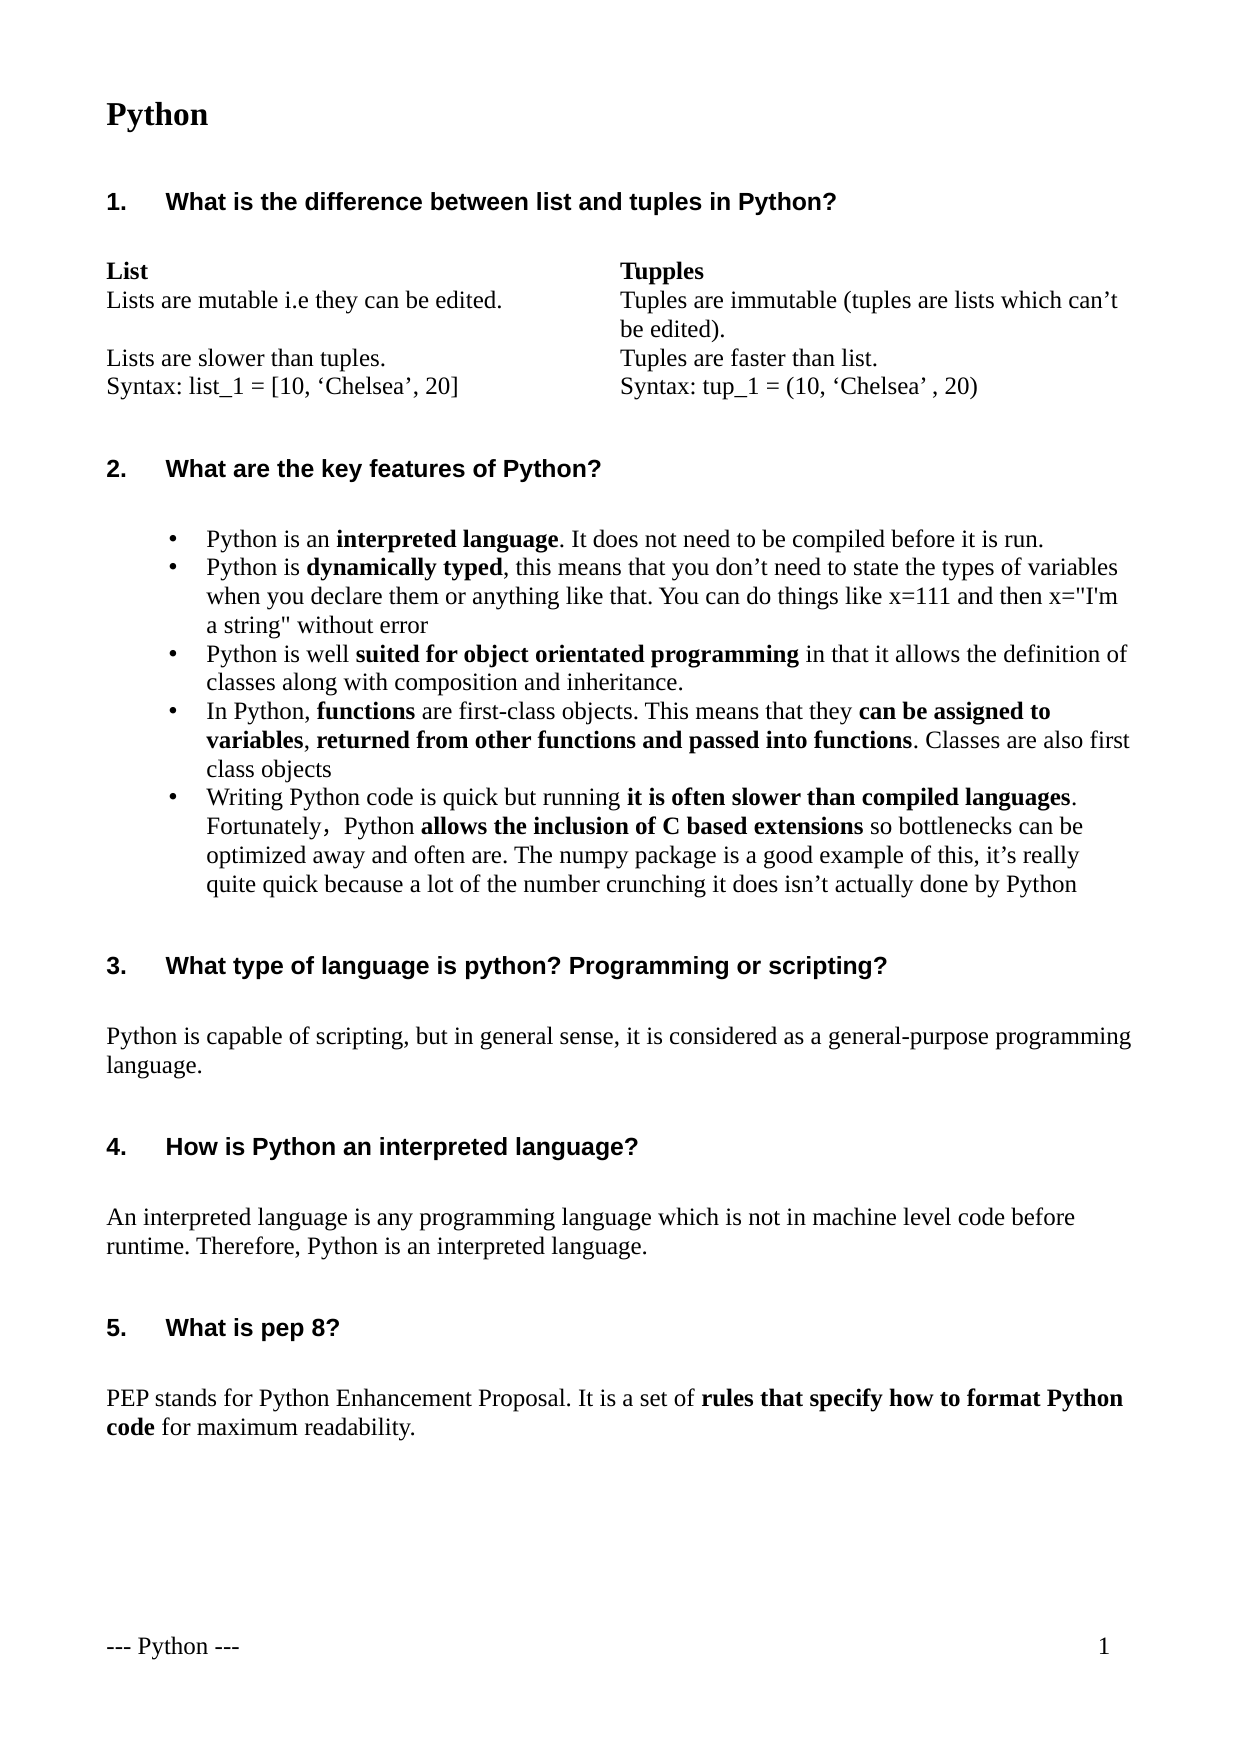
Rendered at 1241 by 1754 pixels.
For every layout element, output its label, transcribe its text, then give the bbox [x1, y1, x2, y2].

text Python is capable of scripting, but in general sense, it is considered as a general-purpose programming language. [106, 1021, 1134, 1078]
list Python is dynamically typed, this means that you don’t need to state the types of variables when you declare them or anything like that. You can do things like x=111 and then x="I'm a string" without error [169, 552, 1134, 639]
table_cell Lists are slower than tuples. [106, 343, 620, 371]
table_cell Tuples are faster than list. [620, 343, 1134, 371]
table_cell Syntax: tup_1 = (10, ‘Chelsea’ , 20) [620, 371, 1134, 400]
table_cell Lists are mutable i.e they can be edited. [106, 285, 620, 343]
list Python is well suited for object orientated programming in that it allows the definition of classes along with composition and inheritance. [169, 639, 1134, 696]
table_cell Syntax: list_1 = [10, ‘Chelsea’, 20] [106, 371, 620, 400]
subtitle What is pep 8? [106, 1313, 1134, 1342]
text PEP stands for Python Enhancement Proposal. It is a set of rules that specify how to format Python code for maximum readability. [106, 1383, 1134, 1441]
table_header Tupples [620, 256, 1134, 285]
list In Python, functions are first-class objects. This means that they can be assigned to variables, returned from other functions and passed into functions. Classes are also first class objects [169, 696, 1134, 782]
table_cell Tuples are immutable (tuples are lists which can’t be edited). [620, 285, 1134, 343]
subtitle What type of language is python? Programming or scripting? [106, 951, 1134, 980]
list Writing Python code is quick but running it is often slower than compiled languages. Fortunately，Python allows the inclusion of C based extensions so bottlenecks can be optimized away and often are. The numpy package is a good example of this, it’s really quite quick because a lot of the number crunching it does isn’t actually done by Python [169, 782, 1134, 897]
list Python is an interpreted language. It does not need to be compiled before it is run. [169, 524, 1134, 552]
table_header List [106, 256, 620, 285]
text Python [106, 94, 1134, 133]
subtitle What is the difference between list and tuples in Python? [106, 187, 1134, 215]
subtitle How is Python an interpreted language? [106, 1132, 1134, 1161]
subtitle What are the key features of Python? [106, 454, 1134, 482]
text An interpreted language is any programming language which is not in machine level code before runtime. Therefore, Python is an interpreted language. [106, 1202, 1134, 1259]
